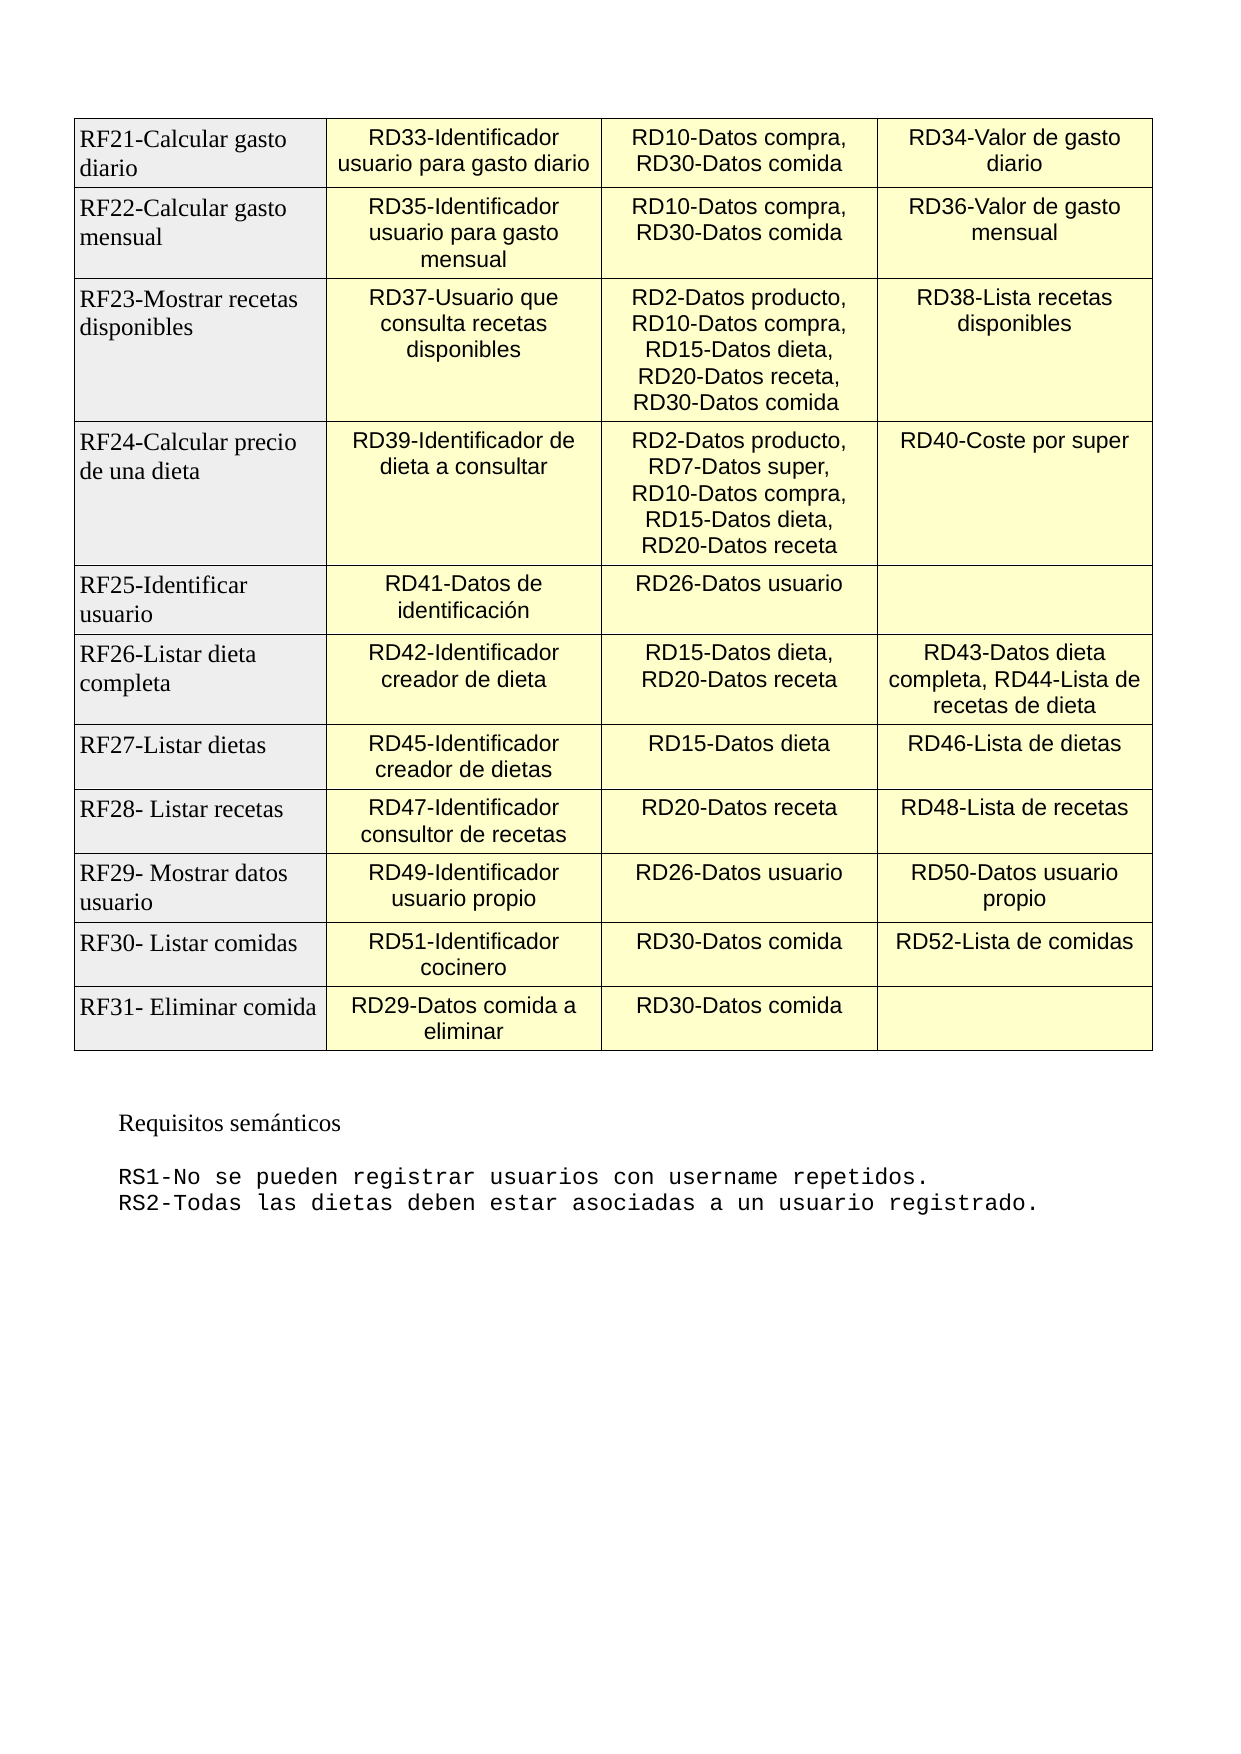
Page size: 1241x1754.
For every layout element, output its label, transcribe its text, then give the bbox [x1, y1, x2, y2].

table_cell RF24-Calcular precio de una dieta [75, 422, 326, 564]
table_cell RD37-Usuario que consulta recetas disponibles [327, 279, 601, 421]
table_cell RD50-Datos usuario propio [878, 854, 1152, 922]
table_cell [878, 987, 1152, 1050]
table_cell RD49-Identificador usuario propio [327, 854, 601, 922]
text RS2-Todas las dietas deben estar asociadas a un usuario registrado. [118, 1191, 1122, 1217]
table_cell RF25-Identificar usuario [75, 566, 326, 633]
table_cell RF26-Listar dieta completa [75, 635, 326, 724]
table_cell RD43-Datos dieta completa, RD44-Lista de recetas de dieta [878, 635, 1152, 724]
table_cell RD30-Datos comida [602, 923, 877, 986]
table_cell RD2-Datos producto, RD7-Datos super, RD10-Datos compra, RD15-Datos dieta, RD20-Datos receta [602, 422, 877, 564]
table_cell RF29- Mostrar datos usuario [75, 854, 326, 922]
table_cell RD36-Valor de gasto mensual [878, 188, 1152, 278]
table_cell RD10-Datos compra, RD30-Datos comida [602, 119, 877, 187]
table_cell RD34-Valor de gasto diario [878, 119, 1152, 187]
table_cell RF21-Calcular gasto diario [75, 119, 326, 187]
text Requisitos semánticos [118, 1108, 1122, 1137]
table_cell RF30- Listar comidas [75, 923, 326, 986]
table_cell RD39-Identificador de dieta a consultar [327, 422, 601, 564]
table_cell RF23-Mostrar recetas disponibles [75, 279, 326, 421]
table_cell RD51-Identificador cocinero [327, 923, 601, 986]
table_cell RD38-Lista recetas disponibles [878, 279, 1152, 421]
table_cell RD15-Datos dieta [602, 725, 877, 788]
table_cell RD2-Datos producto, RD10-Datos compra, RD15-Datos dieta, RD20-Datos receta, RD30-Datos comida [602, 279, 877, 421]
table_cell RD26-Datos usuario [602, 566, 877, 633]
table_cell RF31- Eliminar comida [75, 987, 326, 1050]
table_cell [878, 566, 1152, 633]
table_cell RD10-Datos compra, RD30-Datos comida [602, 188, 877, 278]
table_cell RD42-Identificador creador de dieta [327, 635, 601, 724]
table_cell RF22-Calcular gasto mensual [75, 188, 326, 278]
table_cell RD26-Datos usuario [602, 854, 877, 922]
table_cell RD41-Datos de identificación [327, 566, 601, 633]
table_cell RD48-Lista de recetas [878, 790, 1152, 853]
table_cell RD52-Lista de comidas [878, 923, 1152, 986]
table_cell RD46-Lista de dietas [878, 725, 1152, 788]
table_cell RD33-Identificador usuario para gasto diario [327, 119, 601, 187]
table_cell RD15-Datos dieta, RD20-Datos receta [602, 635, 877, 724]
text RS1-No se pueden registrar usuarios con username repetidos. [118, 1165, 1122, 1191]
table_cell RD35-Identificador usuario para gasto mensual [327, 188, 601, 278]
table_cell RD40-Coste por super [878, 422, 1152, 564]
table_cell RD29-Datos comida a eliminar [327, 987, 601, 1050]
table_cell RF28- Listar recetas [75, 790, 326, 853]
table_cell RF27-Listar dietas [75, 725, 326, 788]
table_cell RD20-Datos receta [602, 790, 877, 853]
table_cell RD47-Identificador consultor de recetas [327, 790, 601, 853]
table_cell RD45-Identificador creador de dietas [327, 725, 601, 788]
table_cell RD30-Datos comida [602, 987, 877, 1050]
